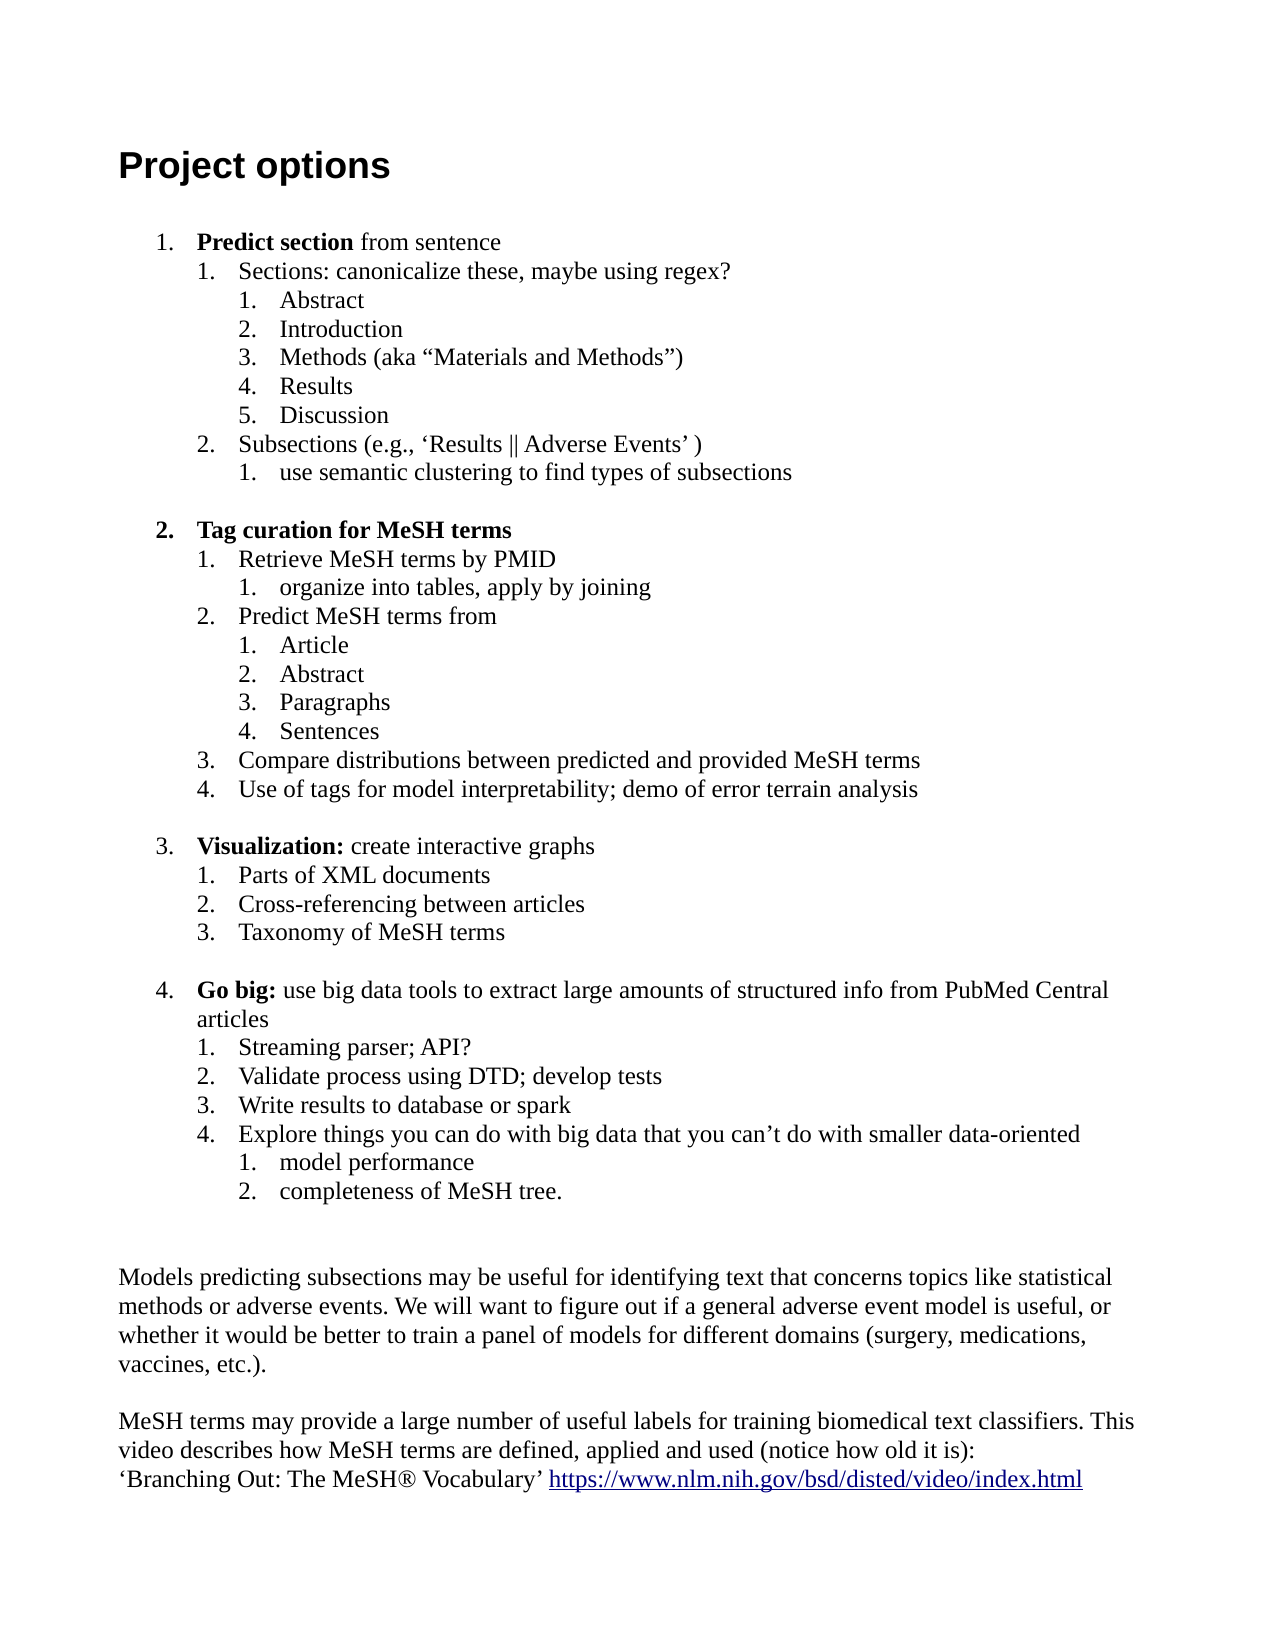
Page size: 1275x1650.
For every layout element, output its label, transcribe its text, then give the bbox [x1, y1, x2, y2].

list Taxonomy of MeSH terms [197, 917, 1157, 946]
list Visualization: create interactive graphs [155, 831, 1157, 860]
list Parts of XML documents [197, 860, 1157, 889]
list Predict MeSH terms from [197, 601, 1157, 630]
list Results [238, 371, 1157, 400]
list organize into tables, apply by joining [238, 572, 1157, 601]
text MeSH terms may provide a large number of useful labels for training biomedical text classifiers. This video describes how MeSH terms are defined, applied and used (notice how old it is): [118, 1406, 1157, 1464]
subtitle Project options [118, 143, 1157, 186]
text ‘Branching Out: The MeSH® Vocabulary’ https://www.nlm.nih.gov/bsd/disted/video/index.html [118, 1464, 1157, 1492]
list Methods (aka “Materials and Methods”) [238, 342, 1157, 371]
list Explore things you can do with big data that you can’t do with smaller data-oriented [197, 1119, 1157, 1147]
list Compare distributions between predicted and provided MeSH terms [197, 745, 1157, 774]
text Models predicting subsections may be useful for identifying text that concerns topics like statistical methods or adverse events. We will want to figure out if a general adverse event model is useful, or whether it would be better to train a panel of models for different domains (surgery, medications, vaccines, etc.). [118, 1262, 1157, 1377]
list Go big: use big data tools to extract large amounts of structured info from PubMed Central articles [155, 975, 1157, 1032]
list Tag curation for MeSH terms [155, 515, 1157, 544]
list Validate process using DTD; develop tests [197, 1061, 1157, 1090]
list Sections: canonicalize these, maybe using regex? [197, 256, 1157, 285]
list Write results to database or spark [197, 1090, 1157, 1119]
list model performance [238, 1147, 1157, 1176]
list completeness of MeSH tree. [238, 1176, 1157, 1205]
list Cross-referencing between articles [197, 889, 1157, 917]
list Introduction [238, 314, 1157, 342]
list Abstract [238, 659, 1157, 687]
list Abstract [238, 285, 1157, 314]
list Use of tags for model interpretability; demo of error terrain analysis [197, 774, 1157, 802]
list Subsections (e.g., ‘Results || Adverse Events’ ) [197, 429, 1157, 457]
list Streaming parser; API? [197, 1032, 1157, 1061]
list use semantic clustering to find types of subsections [238, 457, 1157, 486]
list Article [238, 630, 1157, 659]
list Sentences [238, 716, 1157, 745]
list Retrieve MeSH terms by PMID [197, 544, 1157, 572]
list Discussion [238, 400, 1157, 429]
list Predict section from sentence [155, 227, 1157, 256]
list Paragraphs [238, 687, 1157, 716]
